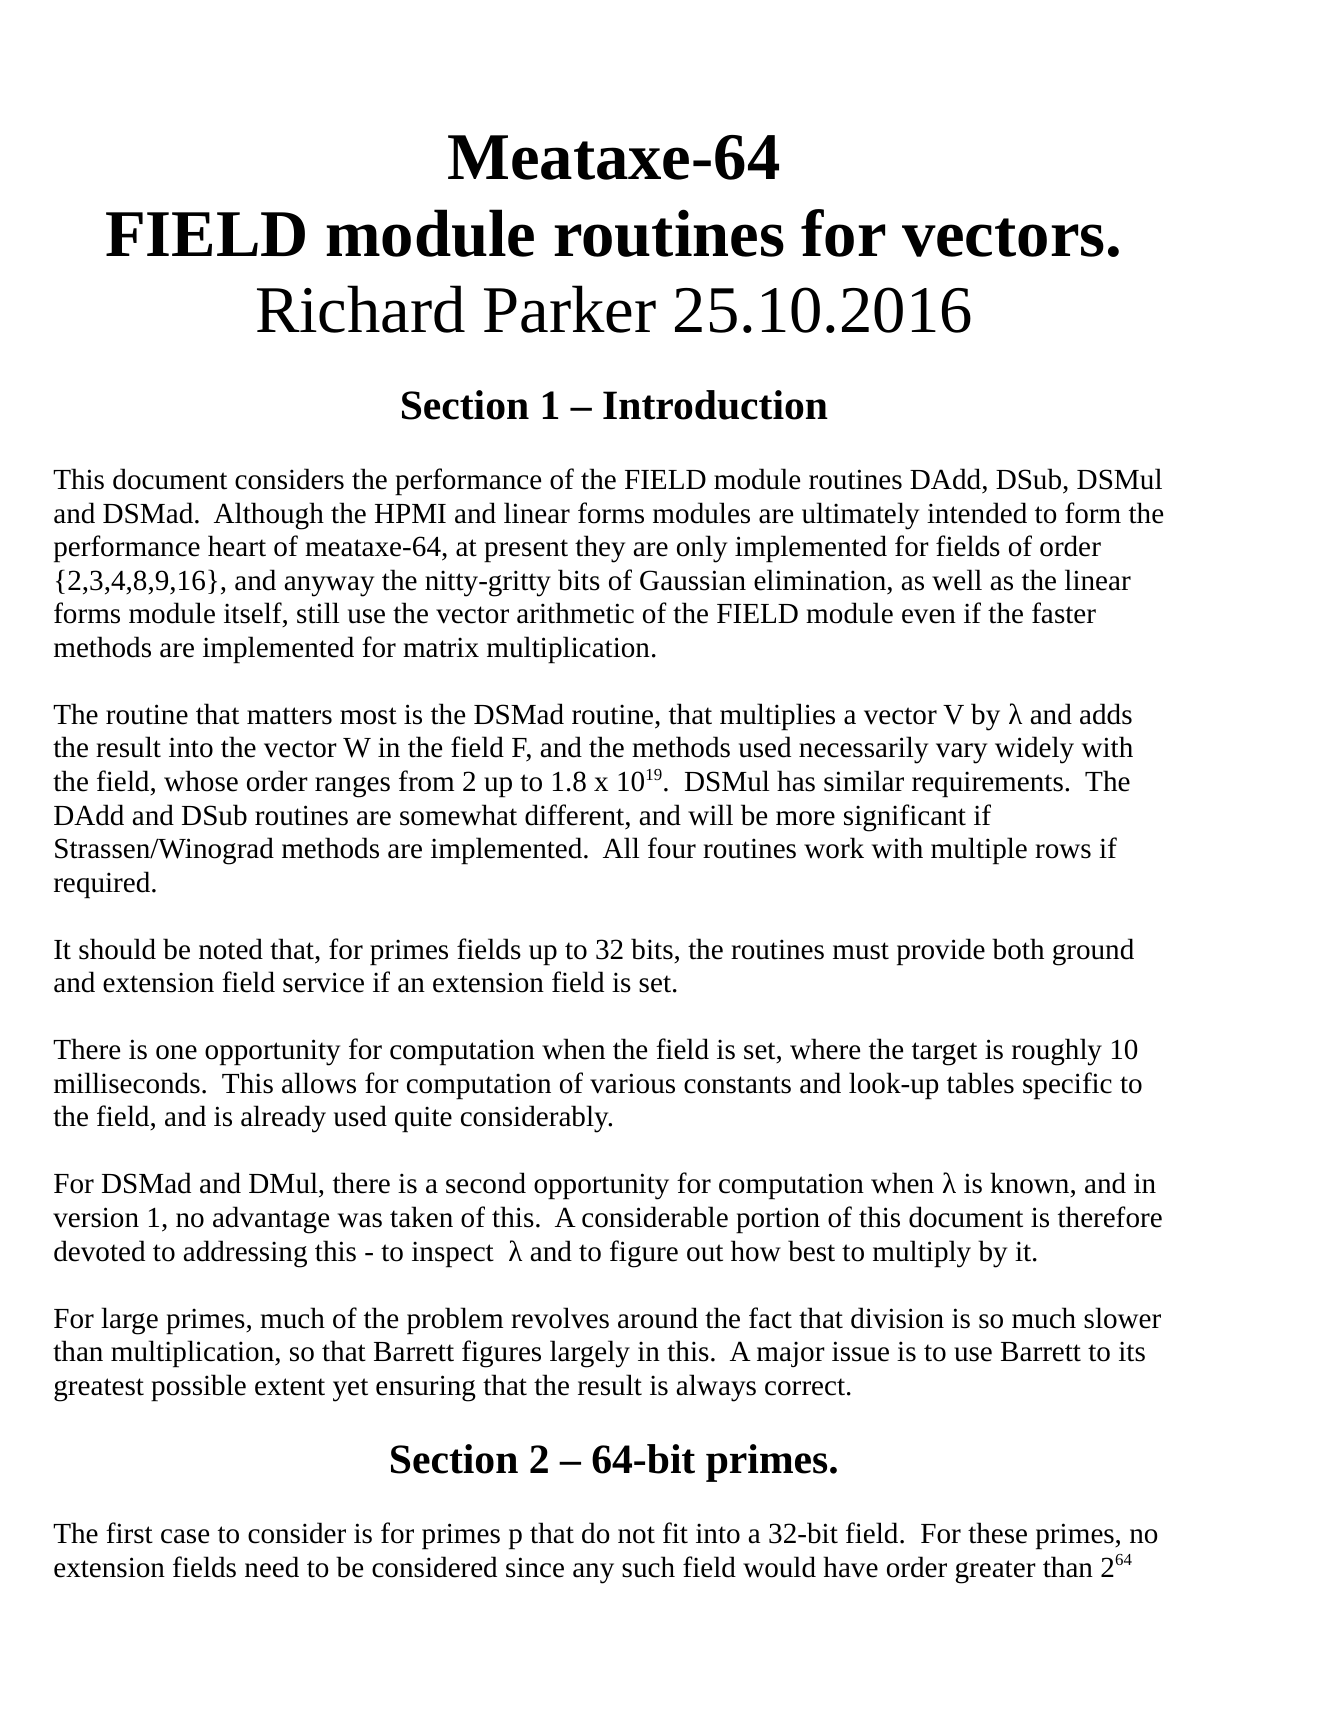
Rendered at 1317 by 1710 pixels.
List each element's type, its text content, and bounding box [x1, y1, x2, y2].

text For DSMad and DMul, there is a second opportunity for computation when λ is known, and in version 1, no advantage was taken of this. A considerable portion of this document is therefore devoted to addressing this - to inspect λ and to figure out how best to multiply by it. [53, 1167, 1174, 1267]
text Section 1 – Introduction [53, 381, 1174, 429]
text There is one opportunity for computation when the field is set, where the target is roughly 10 milliseconds. This allows for computation of various constants and look-up tables specific to the field, and is already used quite considerably. [53, 1032, 1174, 1133]
text It should be noted that, for primes fields up to 32 bits, the routines must provide both ground and extension field service if an extension field is set. [53, 932, 1174, 999]
text For large primes, much of the problem revolves around the fact that division is so much slower than multiplication, so that Barrett figures largely in this. A major issue is to use Barrett to its greatest possible extent yet ensuring that the result is always correct. [53, 1301, 1174, 1401]
text The first case to consider is for primes p that do not fit into a 32-bit field. For these primes, no extension fields need to be considered since any such field would have order greater than 264 [53, 1516, 1174, 1583]
text Section 2 – 64-bit primes. [53, 1435, 1174, 1483]
text FIELD module routines for vectors. Richard Parker 25.10.2016 [53, 194, 1174, 347]
text The routine that matters most is the DSMad routine, that multiplies a vector V by λ and adds the result into the vector W in the field F, and the methods used necessarily vary widely with the field, whose order ranges from 2 up to 1.8 x 1019. DSMul has similar requirements. The DAdd and DSub routines are somewhat different, and will be more significant if Strassen/Winograd methods are implemented. All four routines work with multiple rows if required. [53, 697, 1174, 898]
text Meataxe-64 [53, 117, 1174, 194]
text This document considers the performance of the FIELD module routines DAdd, DSub, DSMul and DSMad. Although the HPMI and linear forms modules are ultimately intended to form the performance heart of meataxe-64, at present they are only implemented for fields of order {2,3,4,8,9,16}, and anyway the nitty-gritty bits of Gaussian elimination, as well as the linear forms module itself, still use the vector arithmetic of the FIELD module even if the faster methods are implemented for matrix multiplication. [53, 462, 1174, 663]
